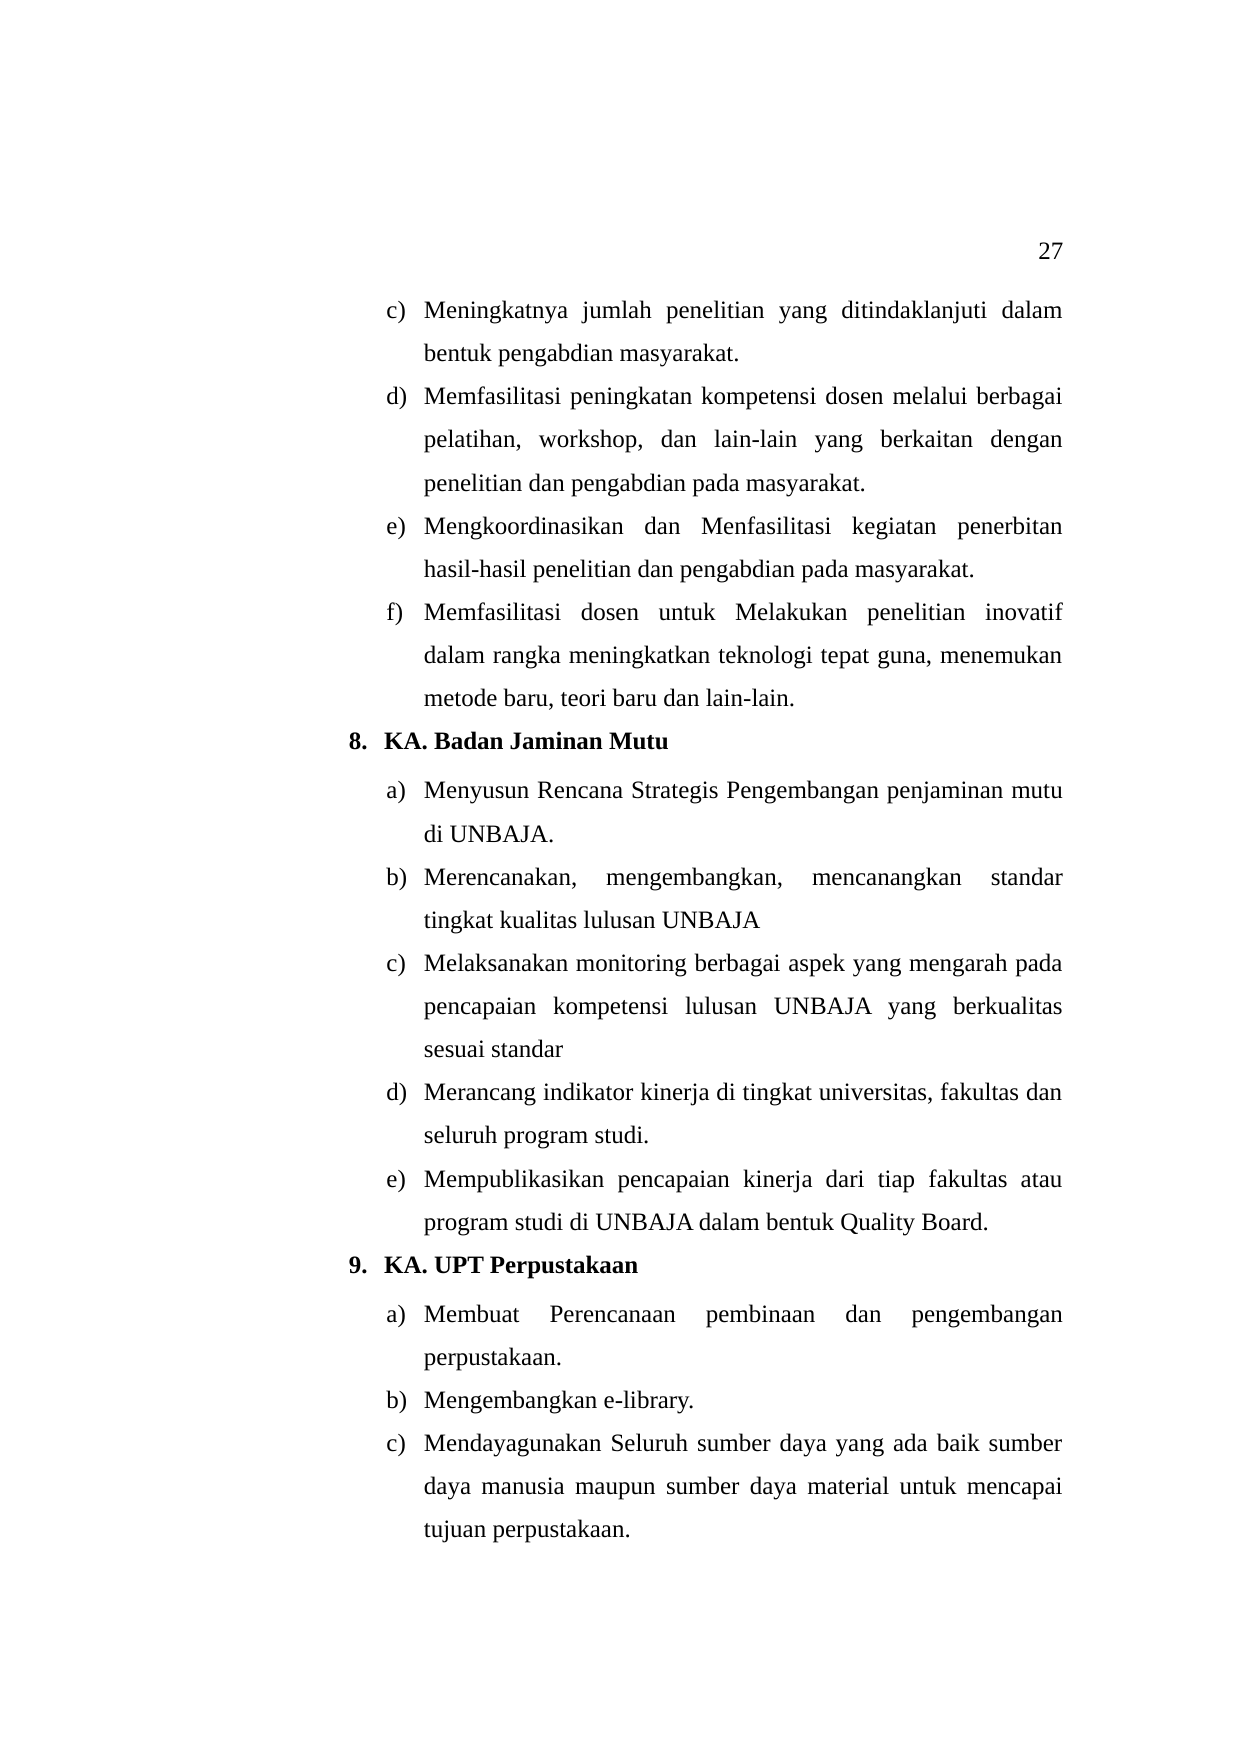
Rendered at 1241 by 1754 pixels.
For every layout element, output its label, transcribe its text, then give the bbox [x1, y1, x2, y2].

text 9. KA. UPT Perpustakaan [348, 1250, 1063, 1279]
list Membuat Perencanaan pembinaan dan pengembangan perpustakaan. [386, 1299, 1063, 1371]
list Memfasilitasi dosen untuk Melakukan penelitian inovatif dalam rangka meningkatkan teknologi tepat guna, menemukan metode baru, teori baru dan lain-lain. [386, 597, 1063, 712]
text 8. KA. Badan Jaminan Mutu [348, 726, 1063, 755]
list Mengkoordinasikan dan Menfasilitasi kegiatan penerbitan hasil-hasil penelitian dan pengabdian pada masyarakat. [386, 511, 1063, 583]
list Mempublikasikan pencapaian kinerja dari tiap fakultas atau program studi di UNBAJA dalam bentuk Quality Board. [386, 1164, 1063, 1236]
list Merencanakan, mengembangkan, mencanangkan standar tingkat kualitas lulusan UNBAJA [386, 862, 1063, 934]
list Mengembangkan e-library. [386, 1385, 1063, 1414]
list Menyusun Rencana Strategis Pengembangan penjaminan mutu di UNBAJA. [386, 776, 1063, 847]
list Melaksanakan monitoring berbagai aspek yang mengarah pada pencapaian kompetensi lulusan UNBAJA yang berkualitas sesuai standar [386, 948, 1063, 1063]
list Memfasilitasi peningkatan kompetensi dosen melalui berbagai pelatihan, workshop, dan lain-lain yang berkaitan dengan penelitian dan pengabdian pada masyarakat. [386, 381, 1063, 496]
list Meningkatnya jumlah penelitian yang ditindaklanjuti dalam bentuk pengabdian masyarakat. [386, 295, 1063, 367]
list Mendayagunakan Seluruh sumber daya yang ada baik sumber daya manusia maupun sumber daya material untuk mencapai tujuan perpustakaan. [386, 1428, 1063, 1543]
list Merancang indikator kinerja di tingkat universitas, fakultas dan seluruh program studi. [386, 1077, 1063, 1149]
